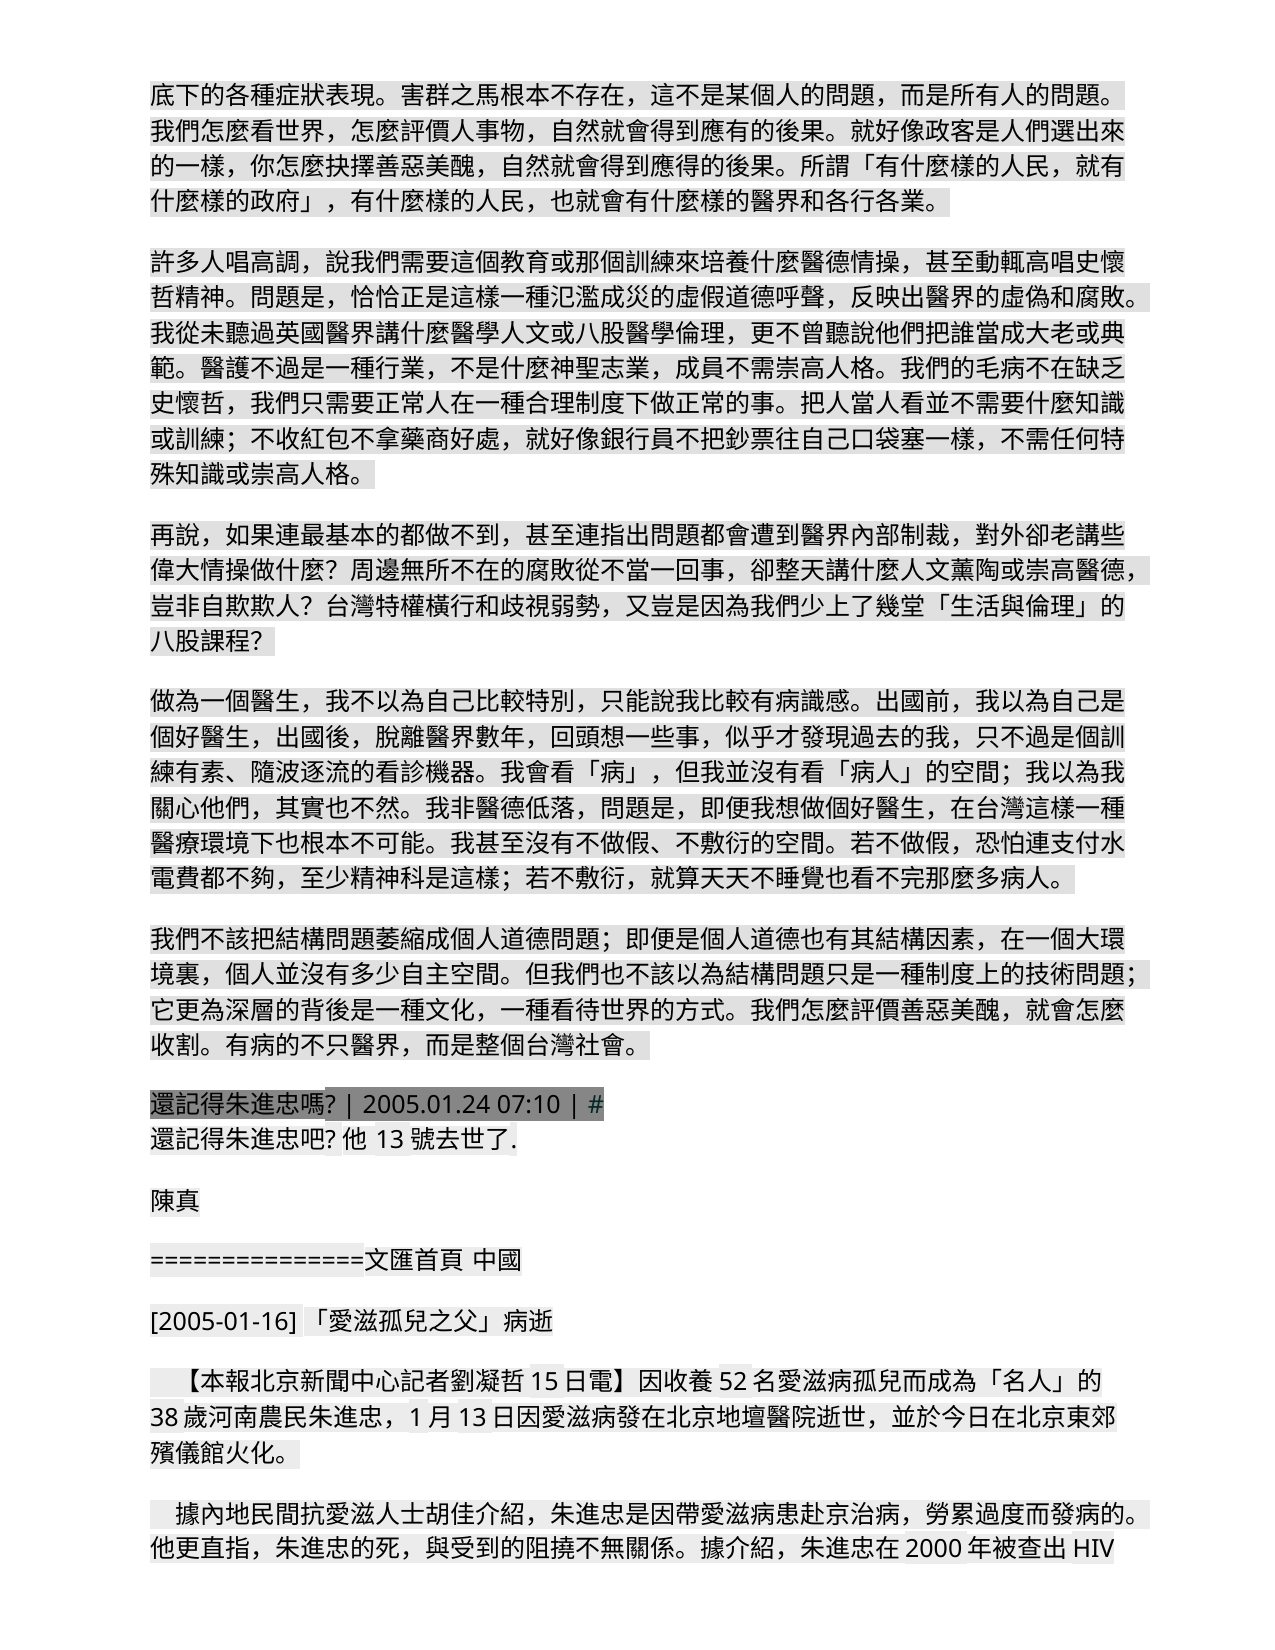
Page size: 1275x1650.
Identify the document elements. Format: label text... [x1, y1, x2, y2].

text 許多人唱高調，說我們需要這個教育或那個訓練來培養什麼醫德情操，甚至動輒高唱史懷哲精神。問題是，恰恰正是這樣一種氾濫成災的虛假道德呼聲，反映出醫界的虛偽和腐敗。我從未聽過英國醫界講什麼醫學人文或八股醫學倫理，更不曾聽說他們把誰當成大老或典範。醫護不過是一種行業，不是什麼神聖志業，成員不需崇高人格。我們的毛病不在缺乏史懷哲，我們只需要正常人在一種合理制度下做正常的事。把人當人看並不需要什麼知識或訓練；不收紅包不拿藥商好處，就好像銀行員不把鈔票往自己口袋塞一樣，不需任何特殊知識或崇高人格。 [150, 242, 1125, 489]
text 再說，如果連最基本的都做不到，甚至連指出問題都會遭到醫界內部制裁，對外卻老講些偉大情操做什麼？周邊無所不在的腐敗從不當一回事，卻整天講什麼人文薰陶或崇高醫德，豈非自欺欺人？台灣特權橫行和歧視弱勢，又豈是因為我們少上了幾堂「生活與倫理」的八股課程？ [150, 514, 1125, 656]
text ===============文匯首頁 中國 [150, 1242, 1125, 1277]
text 據內地民間抗愛滋人士胡佳介紹，朱進忠是因帶愛滋病患赴京治病，勞累過度而發病的。他更直指，朱進忠的死，與受到的阻撓不無關係。據介紹，朱進忠在2000年被查出HIV陽性，並在2003年自費創辦了「關愛之家」，收留了52名愛滋孤兒。此事被媒體報道後，朱進忠得到100多萬元的捐款。但隨即朱進忠的「關愛之家」被強行關閉，捐款也被帶走。 [150, 1494, 1125, 1564]
text 底下的各種症狀表現。害群之馬根本不存在，這不是某個人的問題，而是所有人的問題。我們怎麼看世界，怎麼評價人事物，自然就會得到應有的後果。就好像政客是人們選出來的一樣，你怎麼抉擇善惡美醜，自然就會得到應得的後果。所謂「有什麼樣的人民，就有什麼樣的政府」，有什麼樣的人民，也就會有什麼樣的醫界和各行各業。 [150, 75, 1125, 217]
text 做為一個醫生，我不以為自己比較特別，只能說我比較有病識感。出國前，我以為自己是個好醫生，出國後，脫離醫界數年，回頭想一些事，似乎才發現過去的我，只不過是個訓練有素、隨波逐流的看診機器。我會看「病」，但我並沒有看「病人」的空間；我以為我關心他們，其實也不然。我非醫德低落，問題是，即便我想做個好醫生，在台灣這樣一種醫療環境下也根本不可能。我甚至沒有不做假、不敷衍的空間。若不做假，恐怕連支付水電費都不夠，至少精神科是這樣；若不敷衍，就算天天不睡覺也看不完那麼多病人。 [150, 681, 1125, 894]
text 還記得朱進忠嗎? | 2005.01.24 07:10 | # [150, 1085, 1125, 1121]
text 【本報北京新聞中心記者劉凝哲15日電】因收養52名愛滋病孤兒而成為「名人」的38歲河南農民朱進忠，1月13日因愛滋病發在北京地壇醫院逝世，並於今日在北京東郊殯儀館火化。 [150, 1362, 1125, 1469]
text 我們不該把結構問題萎縮成個人道德問題；即便是個人道德也有其結構因素，在一個大環境裏，個人並沒有多少自主空間。但我們也不該以為結構問題只是一種制度上的技術問題；它更為深層的背後是一種文化，一種看待世界的方式。我們怎麼評價善惡美醜，就會怎麼收割。有病的不只醫界，而是整個台灣社會。 [150, 919, 1125, 1060]
text 還記得朱進忠吧? 他 13 號去世了. [150, 1121, 1125, 1156]
text [2005-01-16] 「愛滋孤兒之父」病逝 [150, 1302, 1125, 1337]
text 陳真 [150, 1181, 1125, 1217]
